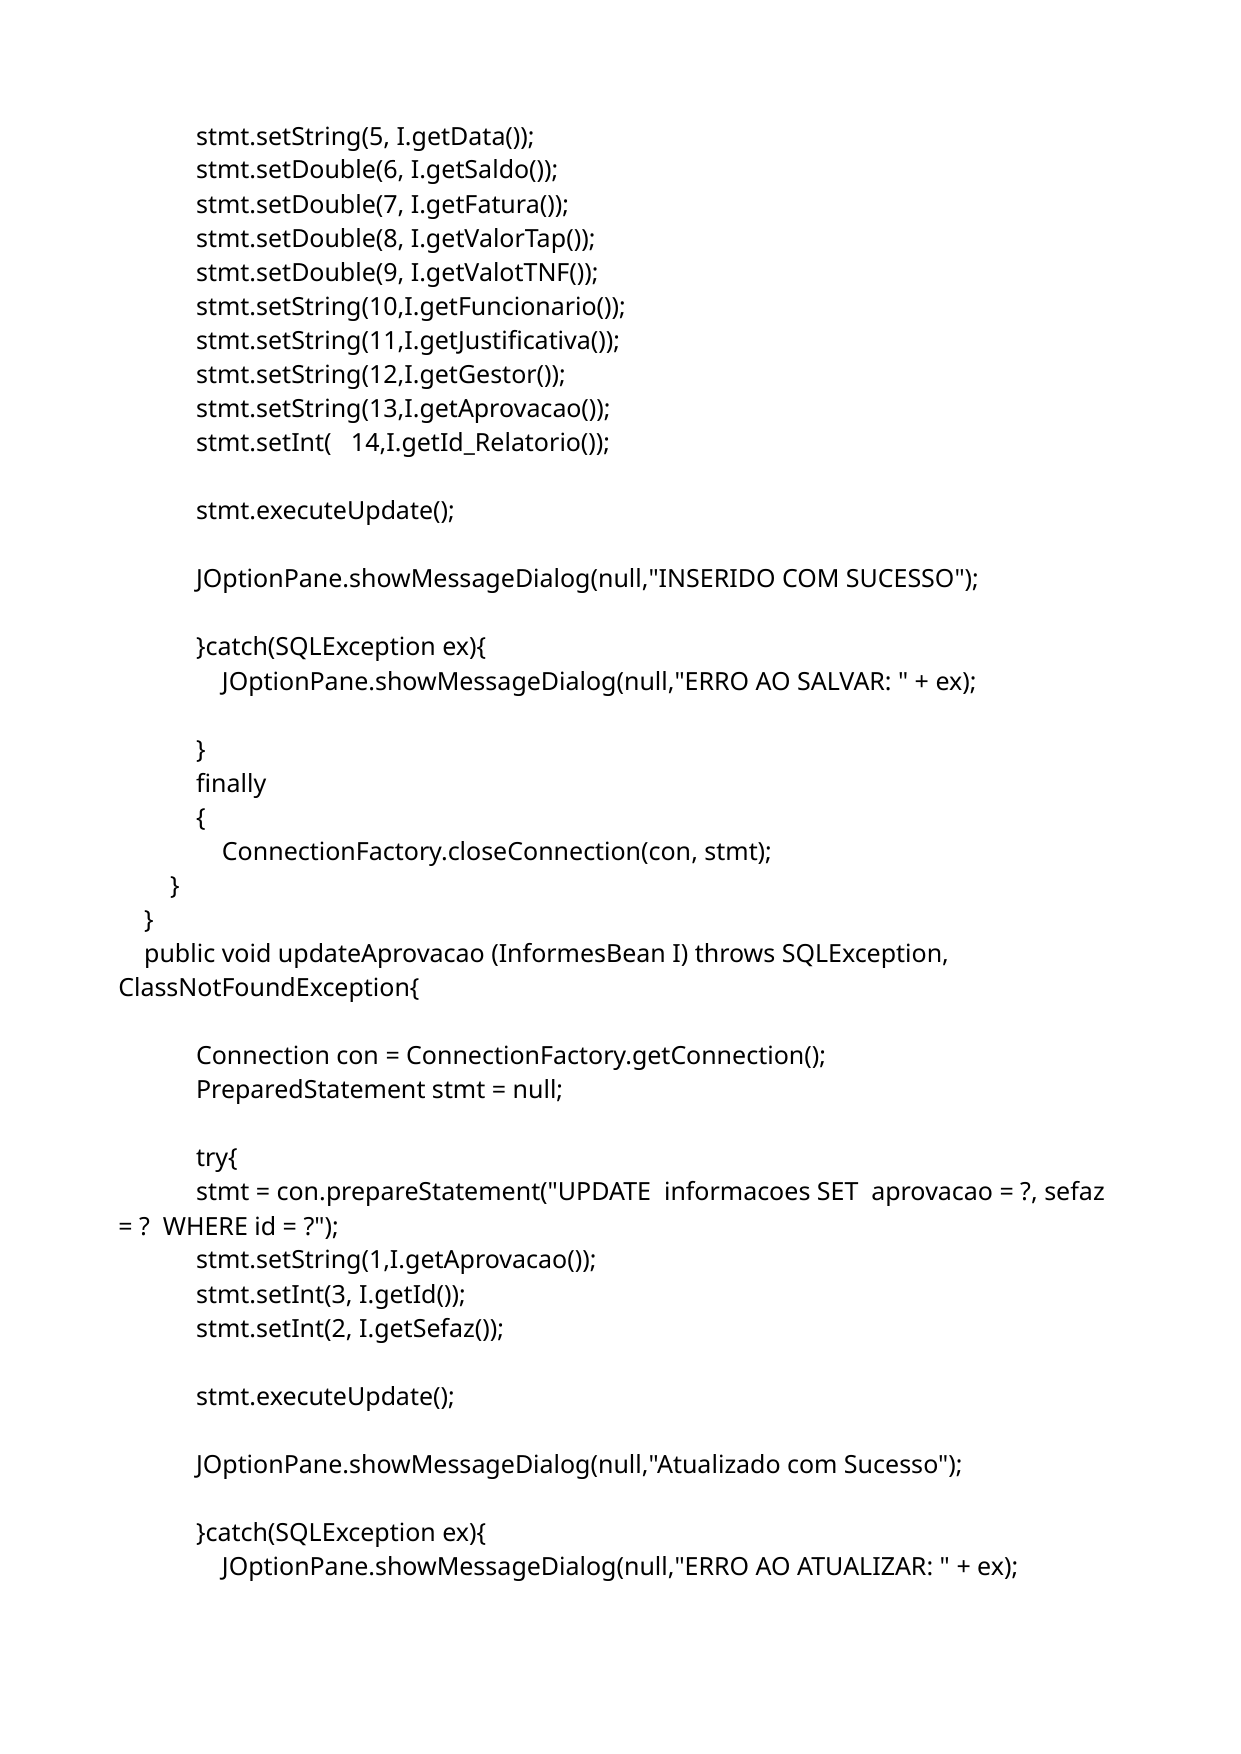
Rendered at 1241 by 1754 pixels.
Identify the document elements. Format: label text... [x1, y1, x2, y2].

text stmt.setString(1,I.getAprovacao()); [118, 1242, 1122, 1276]
text JOptionPane.showMessageDialog(null,"ERRO AO ATUALIZAR: " + ex); [118, 1549, 1122, 1583]
text stmt.setString(5, I.getData()); [118, 118, 1122, 152]
text stmt.setInt( 14,I.getId_Relatorio()); [118, 425, 1122, 459]
text JOptionPane.showMessageDialog(null,"Atualizado com Sucesso"); [118, 1447, 1122, 1481]
text stmt.setDouble(9, I.getValotTNF()); [118, 254, 1122, 288]
text JOptionPane.showMessageDialog(null,"INSERIDO COM SUCESSO"); [118, 561, 1122, 595]
text }catch(SQLException ex){ [118, 1515, 1122, 1549]
text } [118, 867, 1122, 902]
text stmt.setString(10,I.getFuncionario()); [118, 288, 1122, 322]
text Connection con = ConnectionFactory.getConnection(); [118, 1038, 1122, 1072]
text stmt.setString(12,I.getGestor()); [118, 357, 1122, 391]
text stmt.setString(11,I.getJustificativa()); [118, 322, 1122, 357]
text public void updateAprovacao (InformesBean I) throws SQLException, ClassNotFoundException{ [118, 936, 1122, 1004]
text }catch(SQLException ex){ [118, 629, 1122, 663]
text } [118, 731, 1122, 765]
text stmt.setInt(3, I.getId()); [118, 1276, 1122, 1310]
text stmt.setString(13,I.getAprovacao()); [118, 391, 1122, 425]
text stmt.executeUpdate(); [118, 1378, 1122, 1412]
text stmt.executeUpdate(); [118, 493, 1122, 527]
text ConnectionFactory.closeConnection(con, stmt); [118, 833, 1122, 867]
text try{ [118, 1140, 1122, 1174]
text PreparedStatement stmt = null; [118, 1072, 1122, 1106]
text } [118, 902, 1122, 936]
text finally [118, 765, 1122, 799]
text JOptionPane.showMessageDialog(null,"ERRO AO SALVAR: " + ex); [118, 663, 1122, 697]
text stmt.setDouble(6, I.getSaldo()); [118, 152, 1122, 186]
text stmt.setDouble(8, I.getValorTap()); [118, 220, 1122, 254]
text stmt.setInt(2, I.getSefaz()); [118, 1310, 1122, 1344]
text stmt = con.prepareStatement("UPDATE informacoes SET aprovacao = ?, sefaz = ? WHERE id = ?"); [118, 1174, 1122, 1242]
text stmt.setDouble(7, I.getFatura()); [118, 186, 1122, 220]
text { [118, 799, 1122, 833]
